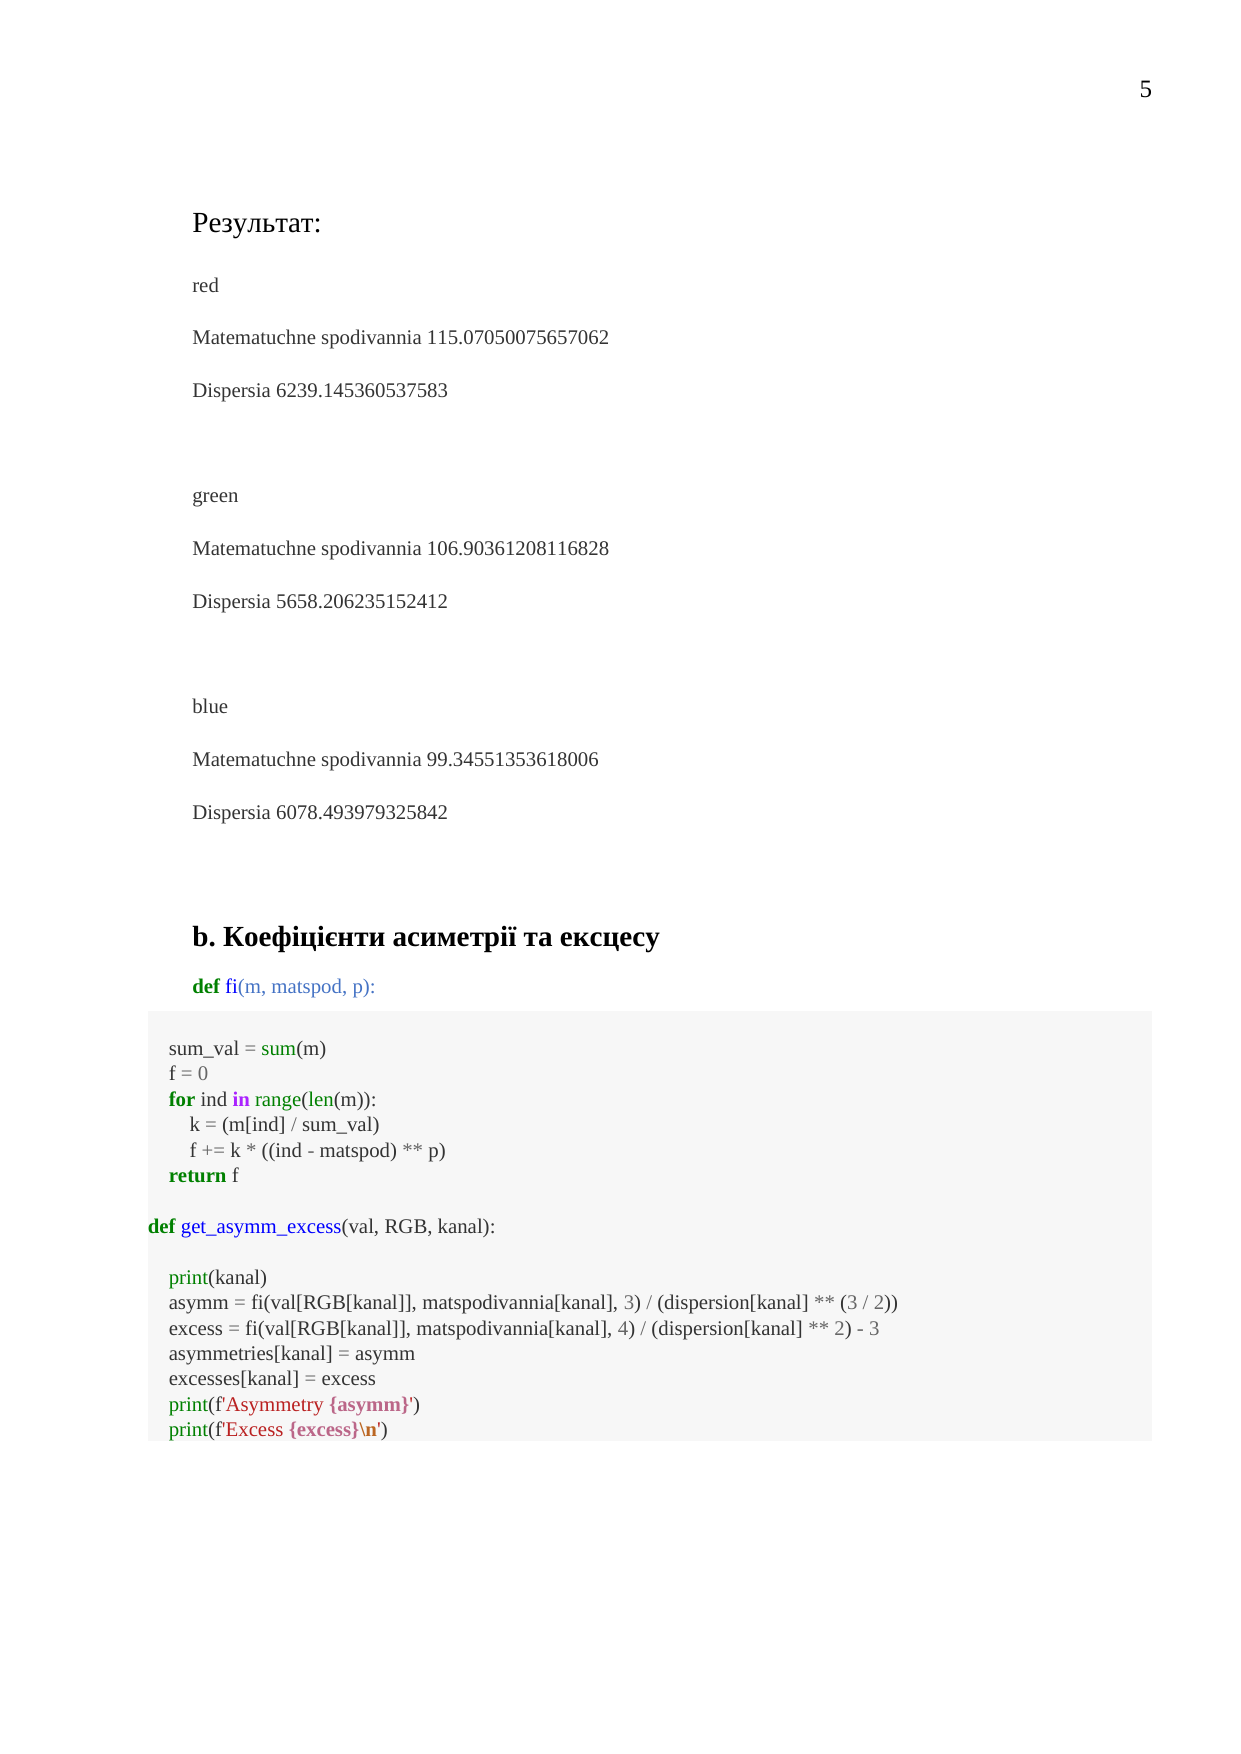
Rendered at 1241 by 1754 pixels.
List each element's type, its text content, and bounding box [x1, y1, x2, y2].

text k = (m[ind] / sum_val) [148, 1112, 1152, 1136]
text def get_asymm_excess(val, RGB, kanal): [148, 1214, 1152, 1238]
text sum_val = sum(m) [148, 1036, 1152, 1060]
text print(kanal) [148, 1265, 1152, 1289]
text f += k * ((ind - matspod) ** p) [148, 1138, 1152, 1162]
text print(f'Excess {excess}\n') [148, 1417, 1152, 1441]
text for ind in range(len(m)): [148, 1087, 1152, 1111]
text Dispersia 5658.206235152412 [148, 589, 1152, 613]
text excesses[kanal] = excess [148, 1366, 1152, 1390]
text asymmetries[kanal] = asymm [148, 1341, 1152, 1365]
text red [148, 272, 1152, 297]
text green [148, 483, 1152, 507]
text excess = fi(val[RGB[kanal]], matspodivannia[kanal], 4) / (dispersion[kanal] ** 2) - 3 [148, 1316, 1152, 1339]
text def fi(m, matspod, p): [148, 974, 1152, 998]
text print(f'Asymmetry {asymm}') [148, 1392, 1152, 1416]
text f = 0 [148, 1061, 1152, 1085]
text Dispersia 6239.145360537583 [148, 378, 1152, 402]
text Matematuchne spodivannia 99.34551353618006 [148, 747, 1152, 771]
text Matematuchne spodivannia 115.07050075657062 [148, 325, 1152, 349]
text Dispersia 6078.493979325842 [148, 799, 1152, 824]
text return f [148, 1163, 1152, 1187]
text blue [148, 694, 1152, 718]
text Matematuchne spodivannia 106.90361208116828 [148, 536, 1152, 560]
text Результат: [148, 206, 1152, 239]
text b. Коефіцієнти асиметрії та ексцесу [148, 919, 1152, 953]
text asymm = fi(val[RGB[kanal]], matspodivannia[kanal], 3) / (dispersion[kanal] ** (3 / 2)) [148, 1290, 1152, 1314]
